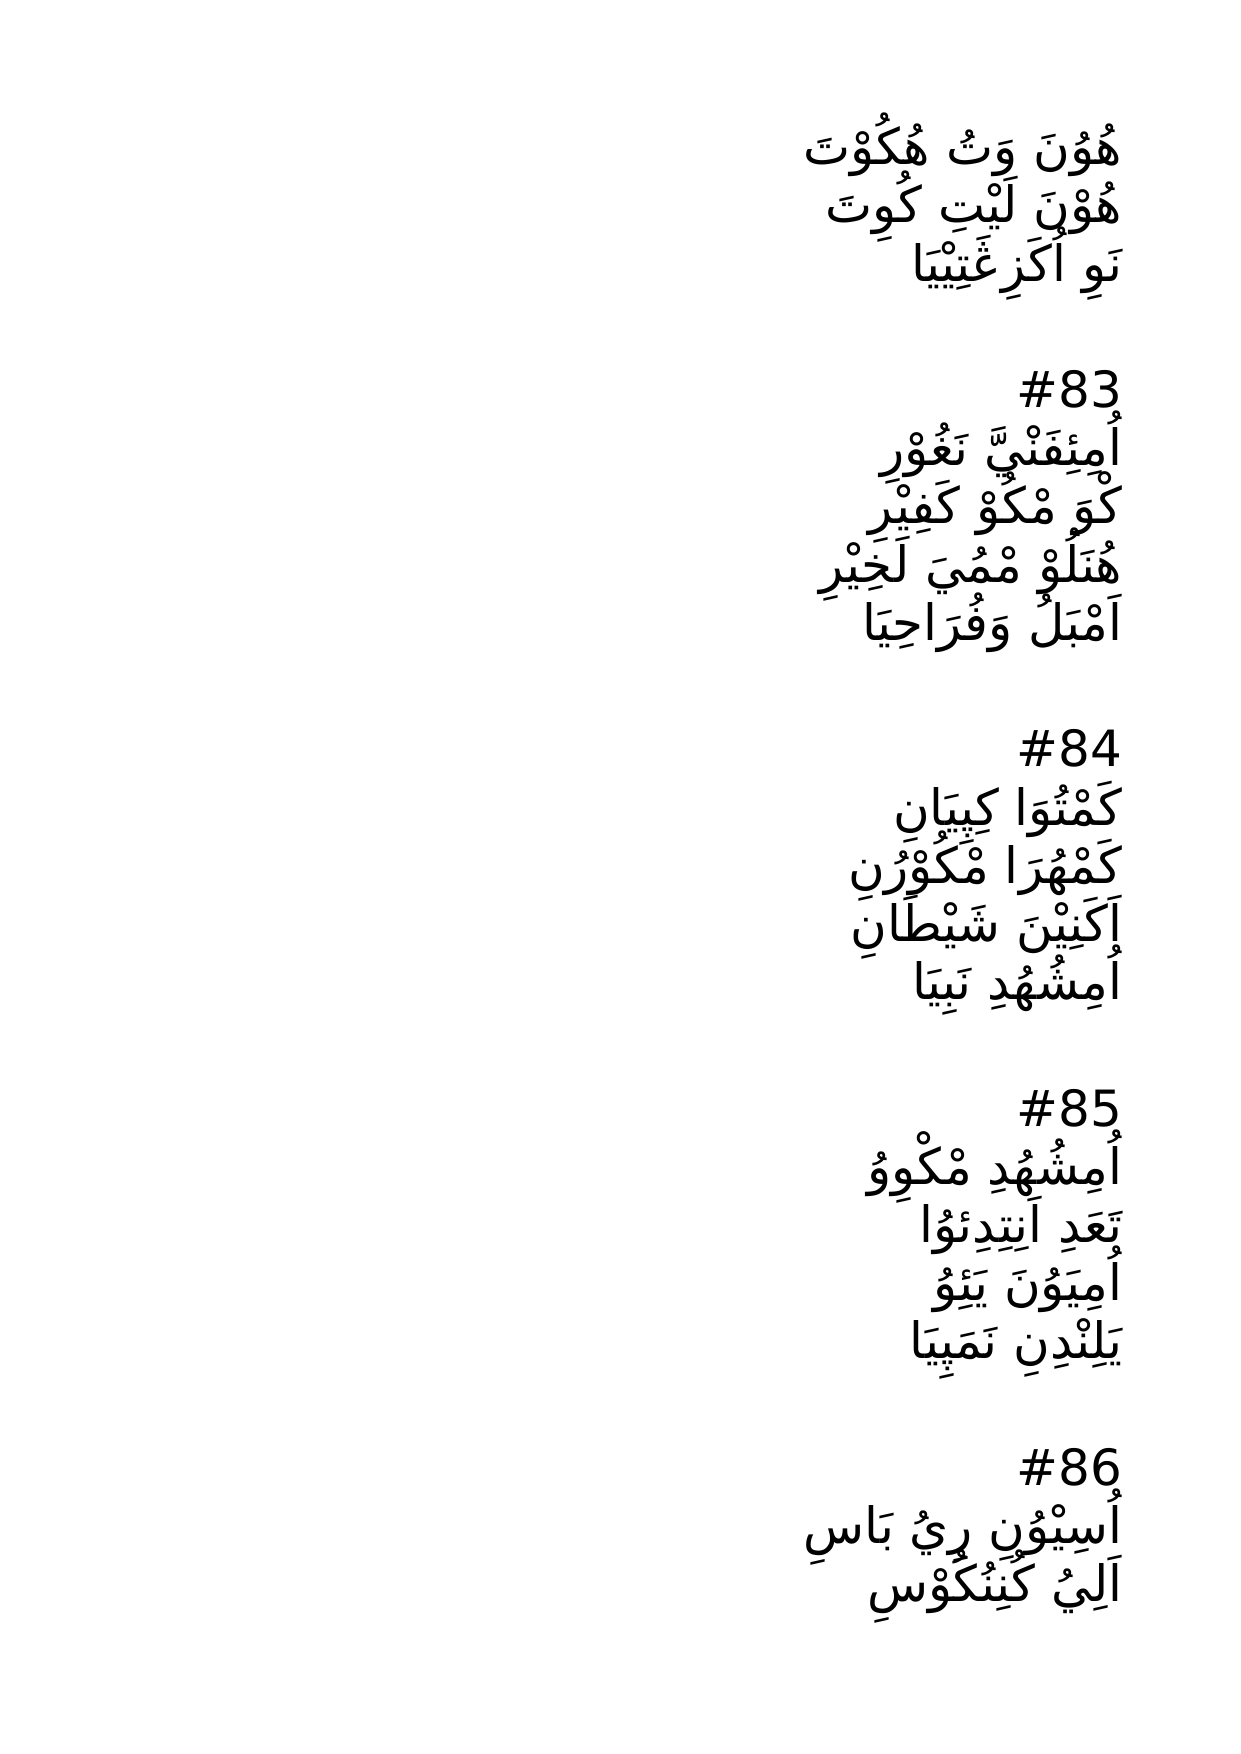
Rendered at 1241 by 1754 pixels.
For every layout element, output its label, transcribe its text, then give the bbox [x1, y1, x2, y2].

text #85 [118, 1079, 1122, 1138]
text اُمِشُهُدِ مْكْوِوُ [118, 1138, 1122, 1196]
text اُسِيْوُنِ رِيُ بَاسِ [118, 1497, 1122, 1555]
text هُوُنَ وَتُ هُكُوْتَ [118, 118, 1122, 176]
text اَكَنِيْنَ شَيْطَانِ [118, 895, 1122, 953]
text كْوَ مْكُوْ كَفِيْرِ [118, 477, 1122, 536]
text اُمِيَوُنَ يَئِوُ [118, 1254, 1122, 1312]
text كَمْتُوَا كِپِيَانِ [118, 778, 1122, 837]
text تَعَدِ اَنِتِدِئوُا [118, 1196, 1122, 1254]
text اُمِشُهُدِ نَبِيَا [118, 953, 1122, 1011]
text اَلِيُ كُنِنُكُوْسِ [118, 1555, 1122, 1613]
text #84 [118, 720, 1122, 778]
text نَوِ اُكَزِڠَتِيْيَا [118, 234, 1122, 293]
text اُمِئِفَنْيَّ نَغُوْرِ [118, 419, 1122, 477]
text يَلِنْدِنِ نَمَپِيَا [118, 1312, 1122, 1371]
text كَمْهُرَا مْكُوْرُنِ [118, 837, 1122, 895]
text اَمْبَلُ وَفُرَاحِيَا [118, 594, 1122, 652]
text #83 [118, 361, 1122, 419]
text #86 [118, 1439, 1122, 1497]
text هُوْنَ لَيْتِ كُوِتَ [118, 176, 1122, 234]
text هُنَلُوْ مْمُيَ لَخِيْرِ [118, 536, 1122, 594]
